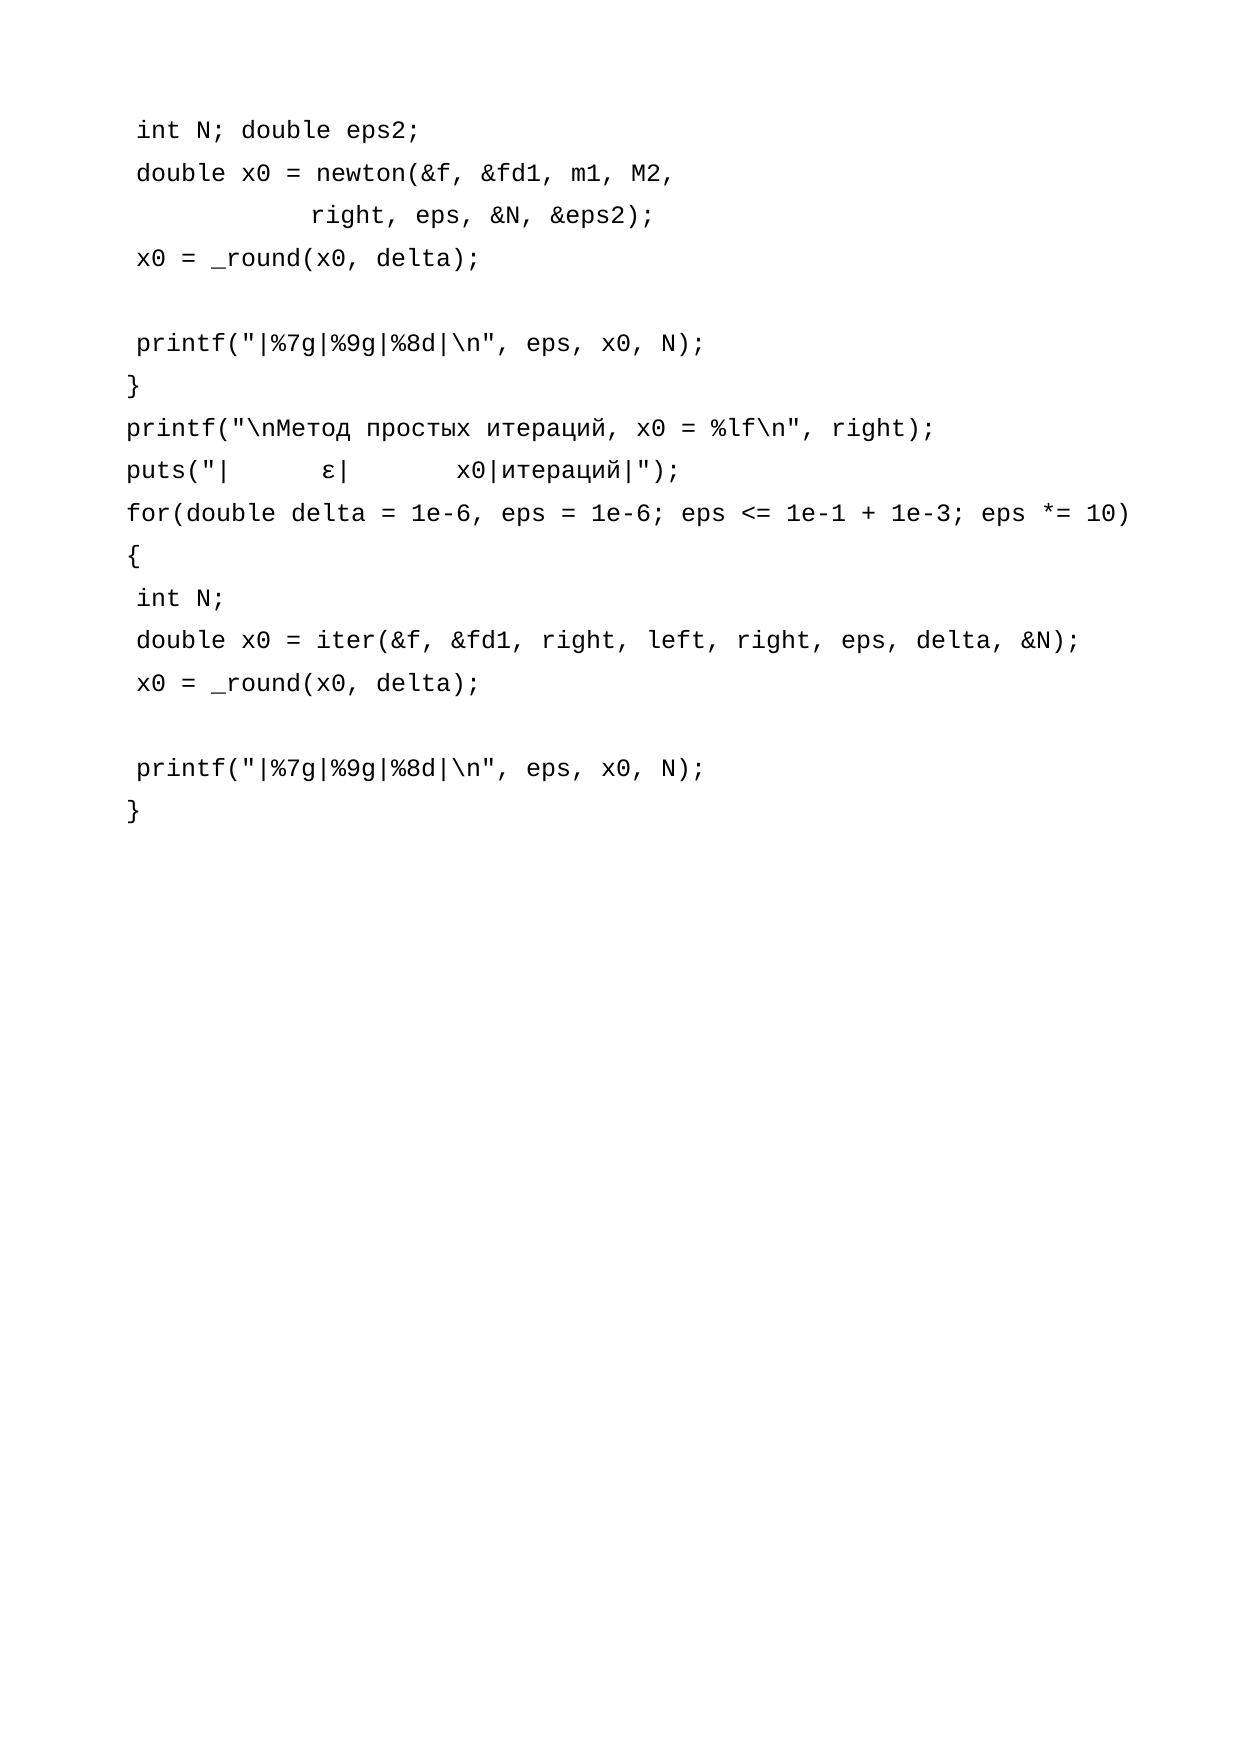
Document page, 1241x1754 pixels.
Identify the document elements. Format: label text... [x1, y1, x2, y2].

text int N; double eps2; [0, 118, 1152, 146]
text printf("\nМетод простых итераций, x0 = %lf\n", right); [0, 416, 1152, 444]
text x0 = _round(x0, delta); [0, 671, 1152, 699]
text x0 = _round(x0, delta); [0, 246, 1152, 274]
text printf("|%7g|%9g|%8d|\n", eps, x0, N); [0, 756, 1152, 784]
text } [0, 841, 1152, 869]
text printf("|%7g|%9g|%8d|\n", eps, x0, N); [0, 331, 1152, 359]
text double x0 = iter(&f, &fd1, right, left, right, eps, delta, &N); [0, 628, 1152, 656]
text right, eps, &N, &eps2); [0, 203, 1152, 231]
text for(double delta = 1e-6, eps = 1e-6; eps <= 1e-1 + 1e-3; eps *= 10) [0, 501, 1152, 529]
text puts("| ε| x0|итераций|"); [0, 458, 1152, 486]
text } [0, 798, 1152, 826]
text } [0, 373, 1152, 401]
text int N; [0, 586, 1152, 614]
text { [0, 543, 1152, 571]
text double x0 = newton(&f, &fd1, m1, M2, [0, 161, 1152, 189]
